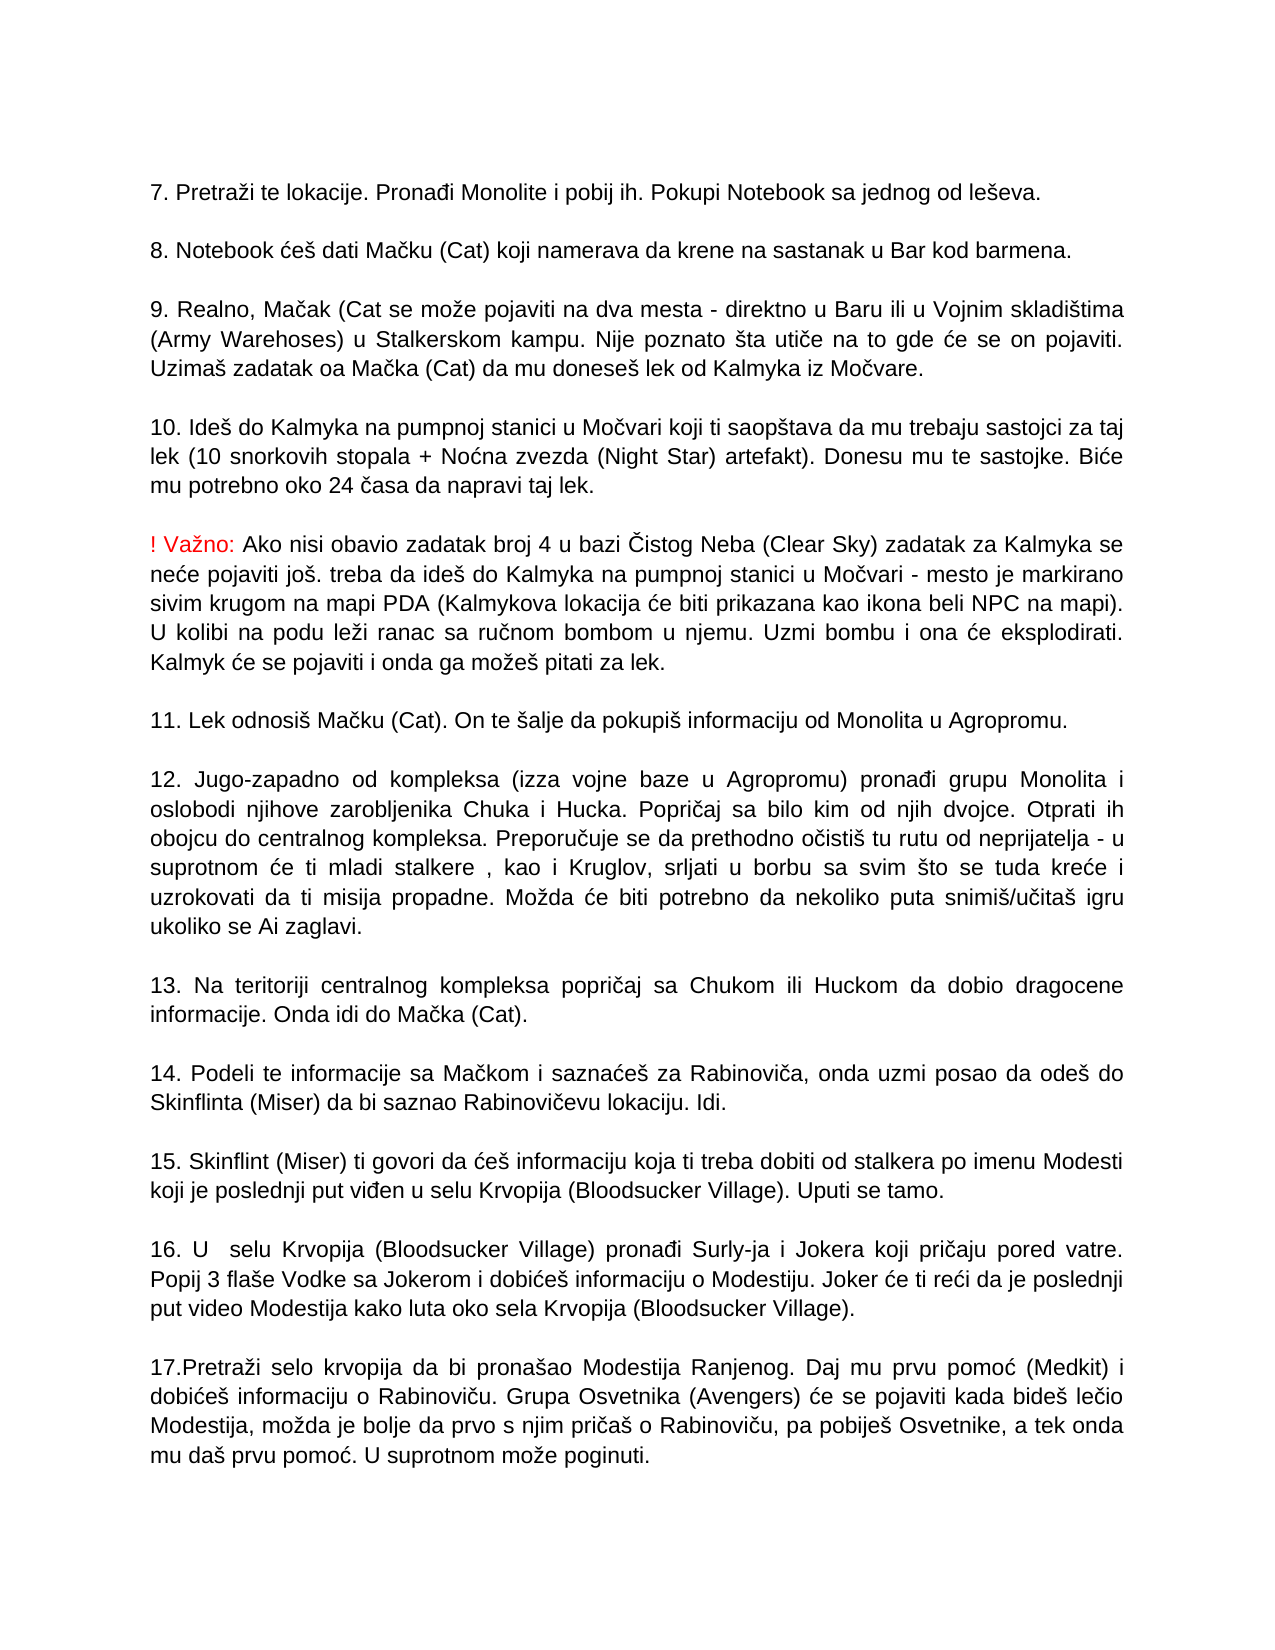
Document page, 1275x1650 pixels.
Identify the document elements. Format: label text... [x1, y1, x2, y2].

text 15. Skinflint (Miser) ti govori da ćeš informaciju koja ti treba dobiti od stalkera po imenu Modesti koji je poslednji put viđen u selu Krvopija (Bloodsucker Village). Uputi se tamo. [150, 1149, 1125, 1204]
text 10. Ideš do Kalmyka na pumpnoj stanici u Močvari koji ti saopštava da mu trebaju sastojci za taj lek (10 snorkovih stopala + Noćna zvezda (Night Star) artefakt). Donesu mu te sastojke. Biće mu potrebno oko 24 časa da napravi taj lek. [150, 414, 1125, 499]
text 14. Podeli te informacije sa Mačkom i saznaćeš za Rabinoviča, onda uzmi posao da odeš do Skinflinta (Miser) da bi saznao Rabinovičevu lokaciju. Idi. [150, 1061, 1125, 1116]
text 17.Pretraži selo krvopija da bi pronašao Modestija Ranjenog. Daj mu prvu pomoć (Medkit) i dobićeš informaciju o Rabinoviču. Grupa Osvetnika (Avengers) će se pojaviti kada bideš lečio Modestija, možda je bolje da prvo s njim pričaš o Rabinoviču, pa pobiješ Osvetnike, a tek onda mu daš prvu pomoć. U suprotnom može poginuti. [150, 1354, 1125, 1468]
text 7. Pretraži te lokacije. Pronađi Monolite i pobij ih. Pokupi Notebook sa jednog od leševa. [150, 179, 1125, 205]
text 9. Realno, Mačak (Cat se može pojaviti na dva mesta - direktno u Baru ili u Vojnim skladištima (Army Warehoses) u Stalkerskom kampu. Nije poznato šta utiče na to gde će se on pojaviti. Uzimaš zadatak oa Mačka (Cat) da mu doneseš lek od Kalmyka iz Močvare. [150, 297, 1125, 381]
text 11. Lek odnosiš Mačku (Cat). On te šalje da pokupiš informaciju od Monolita u Agropromu. [150, 708, 1125, 734]
text ! Važno: Ako nisi obavio zadatak broj 4 u bazi Čistog Neba (Clear Sky) zadatak za Kalmyka se neće pojaviti još. treba da ideš do Kalmyka na pumpnoj stanici u Močvari - mesto je markirano sivim krugom na mapi PDA (Kalmykova lokacija će biti prikazana kao ikona beli NPC na mapi). U kolibi na podu leži ranac sa ručnom bombom u njemu. Uzmi bombu i ona će eksplodirati. Kalmyk će se pojaviti i onda ga možeš pitati za lek. [150, 532, 1125, 675]
text 13. Na teritoriji centralnog kompleksa popričaj sa Chukom ili Huckom da dobio dragocene informacije. Onda idi do Mačka (Cat). [150, 972, 1125, 1027]
text 12. Jugo-zapadno od kompleksa (izza vojne baze u Agropromu) pronađi grupu Monolita i oslobodi njihove zarobljenika Chuka i Hucka. Popričaj sa bilo kim od njih dvojce. Otprati ih obojcu do centralnog kompleksa. Preporučuje se da prethodno očistiš tu rutu od neprijatelja - u suprotnom će ti mladi stalkere , kao i Kruglov, srljati u borbu sa svim što se tuda kreće i uzrokovati da ti misija propadne. Možda će biti potrebno da nekoliko puta snimiš/učitaš igru ukoliko se Ai zaglavi. [150, 767, 1125, 939]
text 16. U selu Krvopija (Bloodsucker Village) pronađi Surly-ja i Jokera koji pričaju pored vatre. Popij 3 flaše Vodke sa Jokerom i dobićeš informaciju o Modestiju. Joker će ti reći da je poslednji put video Modestija kako luta oko sela Krvopija (Bloodsucker Village). [150, 1237, 1125, 1321]
text 8. Notebook ćeš dati Mačku (Cat) koji namerava da krene na sastanak u Bar kod barmena. [150, 238, 1125, 264]
